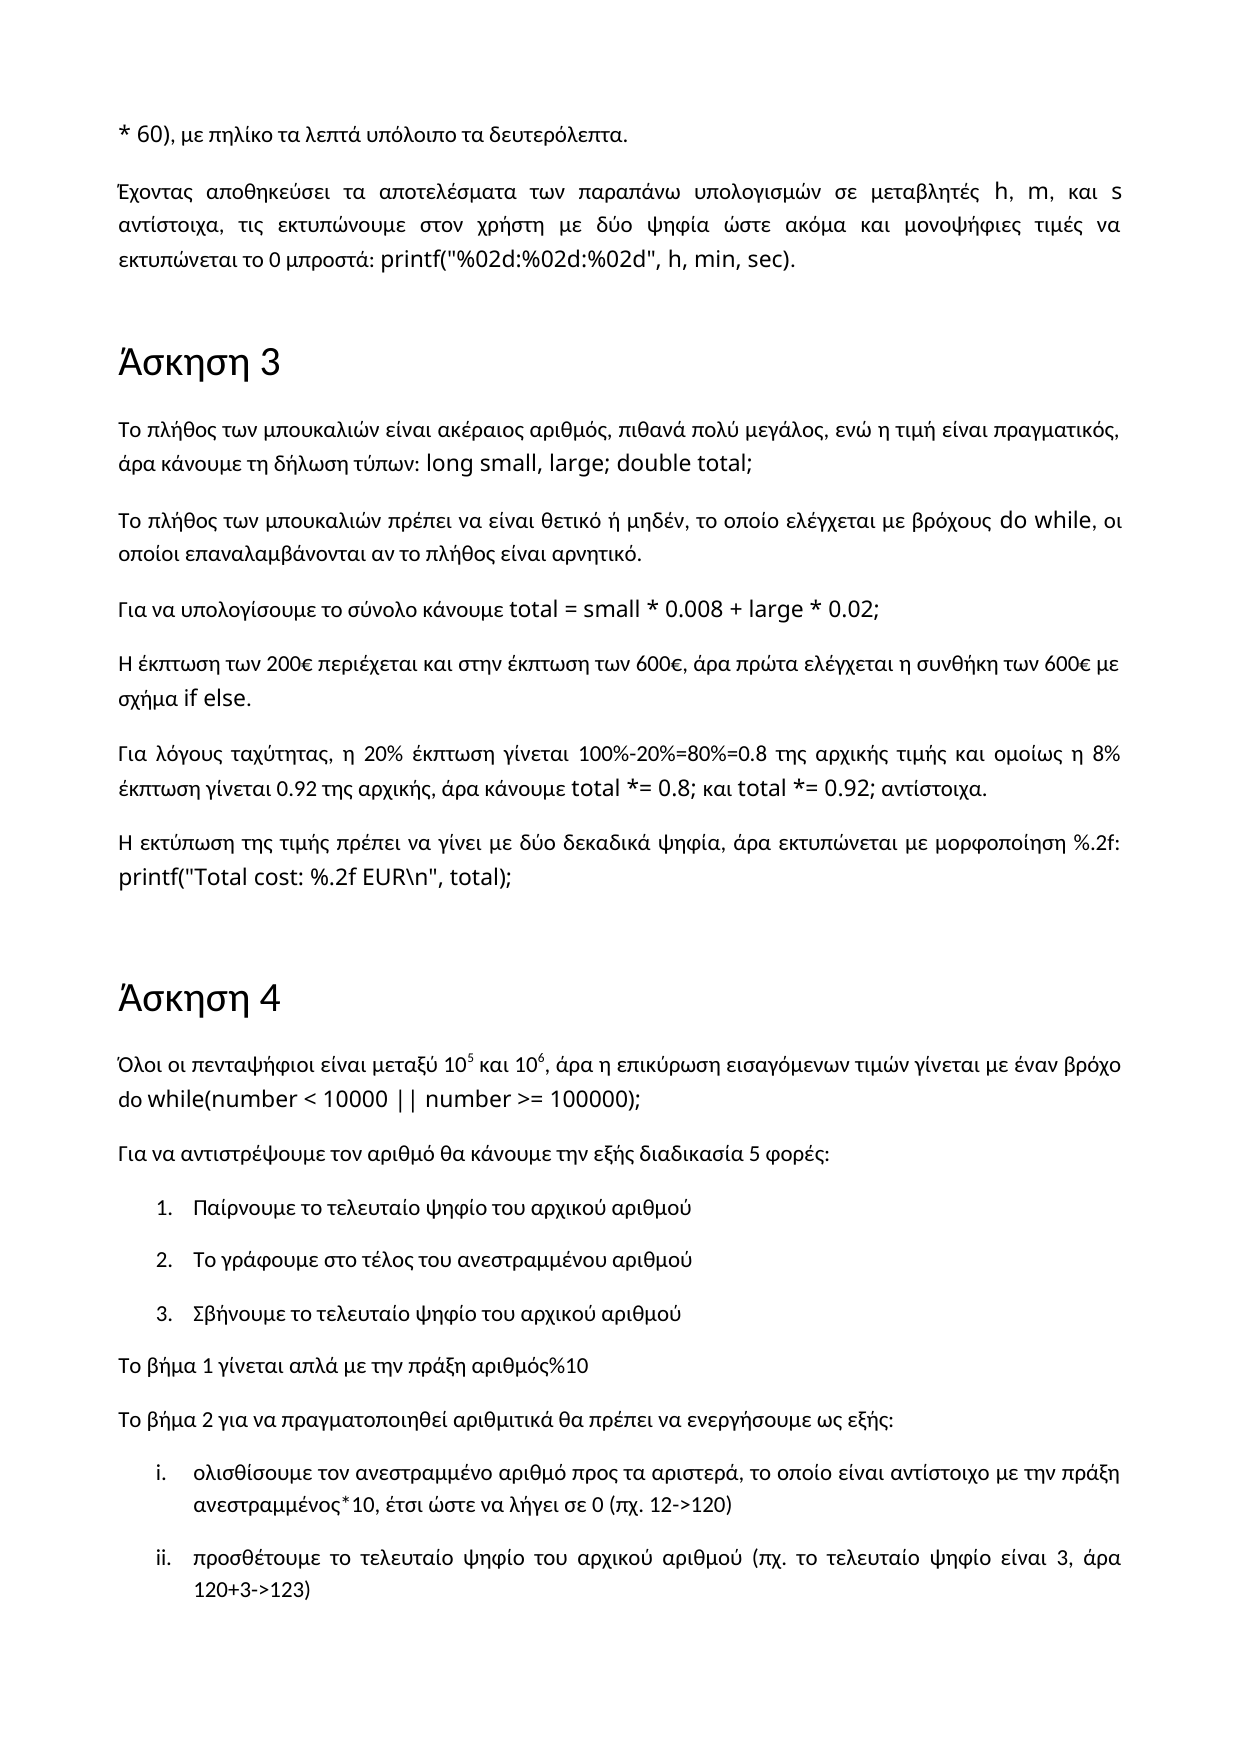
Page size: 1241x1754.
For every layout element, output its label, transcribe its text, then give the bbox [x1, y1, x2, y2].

text Το πλήθος των μπουκαλιών είναι ακέραιος αριθμός, πιθανά πολύ μεγάλος, ενώ η τιμή είναι πραγματικός, άρα κάνουμε τη δήλωση τύπων: long small, large; double total; [118, 415, 1122, 479]
text Άσκηση 3 [118, 300, 1122, 386]
text Η εκτύπωση της τιμής πρέπει να γίνει με δύο δεκαδικά ψηφία, άρα εκτυπώνεται με μορφοποίηση %.2f: printf("Total cost: %.2f EUR\n", total); [118, 828, 1122, 892]
text Η έκπτωση των 200€ περιέχεται και στην έκπτωση των 600€, άρα πρώτα ελέγχεται η συνθήκη των 600€ με σχήμα if else. [118, 649, 1122, 713]
list προσθέτουμε το τελευταίο ψηφίο του αρχικού αριθμού (πχ. το τελευταίο ψηφίο είναι 3, άρα 120+3->123) [156, 1543, 1122, 1603]
text Έχοντας αποθηκεύσει τα αποτελέσματα των παραπάνω υπολογισμών σε μεταβλητές h, m, και s αντίστοιχα, τις εκτυπώνουμε στον χρήστη με δύο ψηφία ώστε ακόμα και μονοψήφιες τιμές να εκτυπώνεται το 0 μπροστά: printf("%02d:%02d:%02d", h, min, sec). [118, 175, 1122, 274]
text Για να αντιστρέψουμε τον αριθμό θα κάνουμε την εξής διαδικασία 5 φορές: [118, 1139, 1122, 1168]
list Παίρνουμε το τελευταίο ψηφίο του αρχικού αριθμού [156, 1193, 1122, 1221]
list ολισθίσουμε τον ανεστραμμένο αριθμό προς τα αριστερά, το οποίο είναι αντίστοιχο με την πράξη ανεστραμμένος*10, έτσι ώστε να λήγει σε 0 (πχ. 12->120) [156, 1458, 1122, 1518]
text Το πλήθος των μπουκαλιών πρέπει να είναι θετικό ή μηδέν, το οποίο ελέγχεται με βρόχους do while, οι οποίοι επαναλαμβάνονται αν το πλήθος είναι αρνητικό. [118, 504, 1122, 568]
list Σβήνουμε το τελευταίο ψηφίο του αρχικού αριθμού [156, 1299, 1122, 1327]
text * 60), με πηλίκο τα λεπτά υπόλοιπο τα δευτερόλεπτα. [118, 118, 1122, 149]
list Το γράφουμε στο τέλος του ανεστραμμένου αριθμού [156, 1246, 1122, 1274]
text Το βήμα 2 για να πραγματοποιηθεί αριθμιτικά θα πρέπει να ενεργήσουμε ως εξής: [118, 1405, 1122, 1433]
text Για να υπολογίσουμε το σύνολο κάνουμε total = small * 0.008 + large * 0.02; [118, 593, 1122, 624]
text Το βήμα 1 γίνεται απλά με την πράξη αριθμός%10 [118, 1352, 1122, 1380]
text Όλοι οι πενταψήφιοι είναι μεταξύ 105 και 106, άρα η επικύρωση εισαγόμενων τιμών γίνεται με έναν βρόχο do while(number < 10000 || number >= 100000); [118, 1050, 1122, 1114]
text Για λόγους ταχύτητας, η 20% έκπτωση γίνεται 100%-20%=80%=0.8 της αρχικής τιμής και ομοίως η 8% έκπτωση γίνεται 0.92 της αρχικής, άρα κάνουμε total *= 0.8; και total *= 0.92; αντίστοιχα. [118, 739, 1122, 803]
text Άσκηση 4 [118, 971, 1122, 1022]
